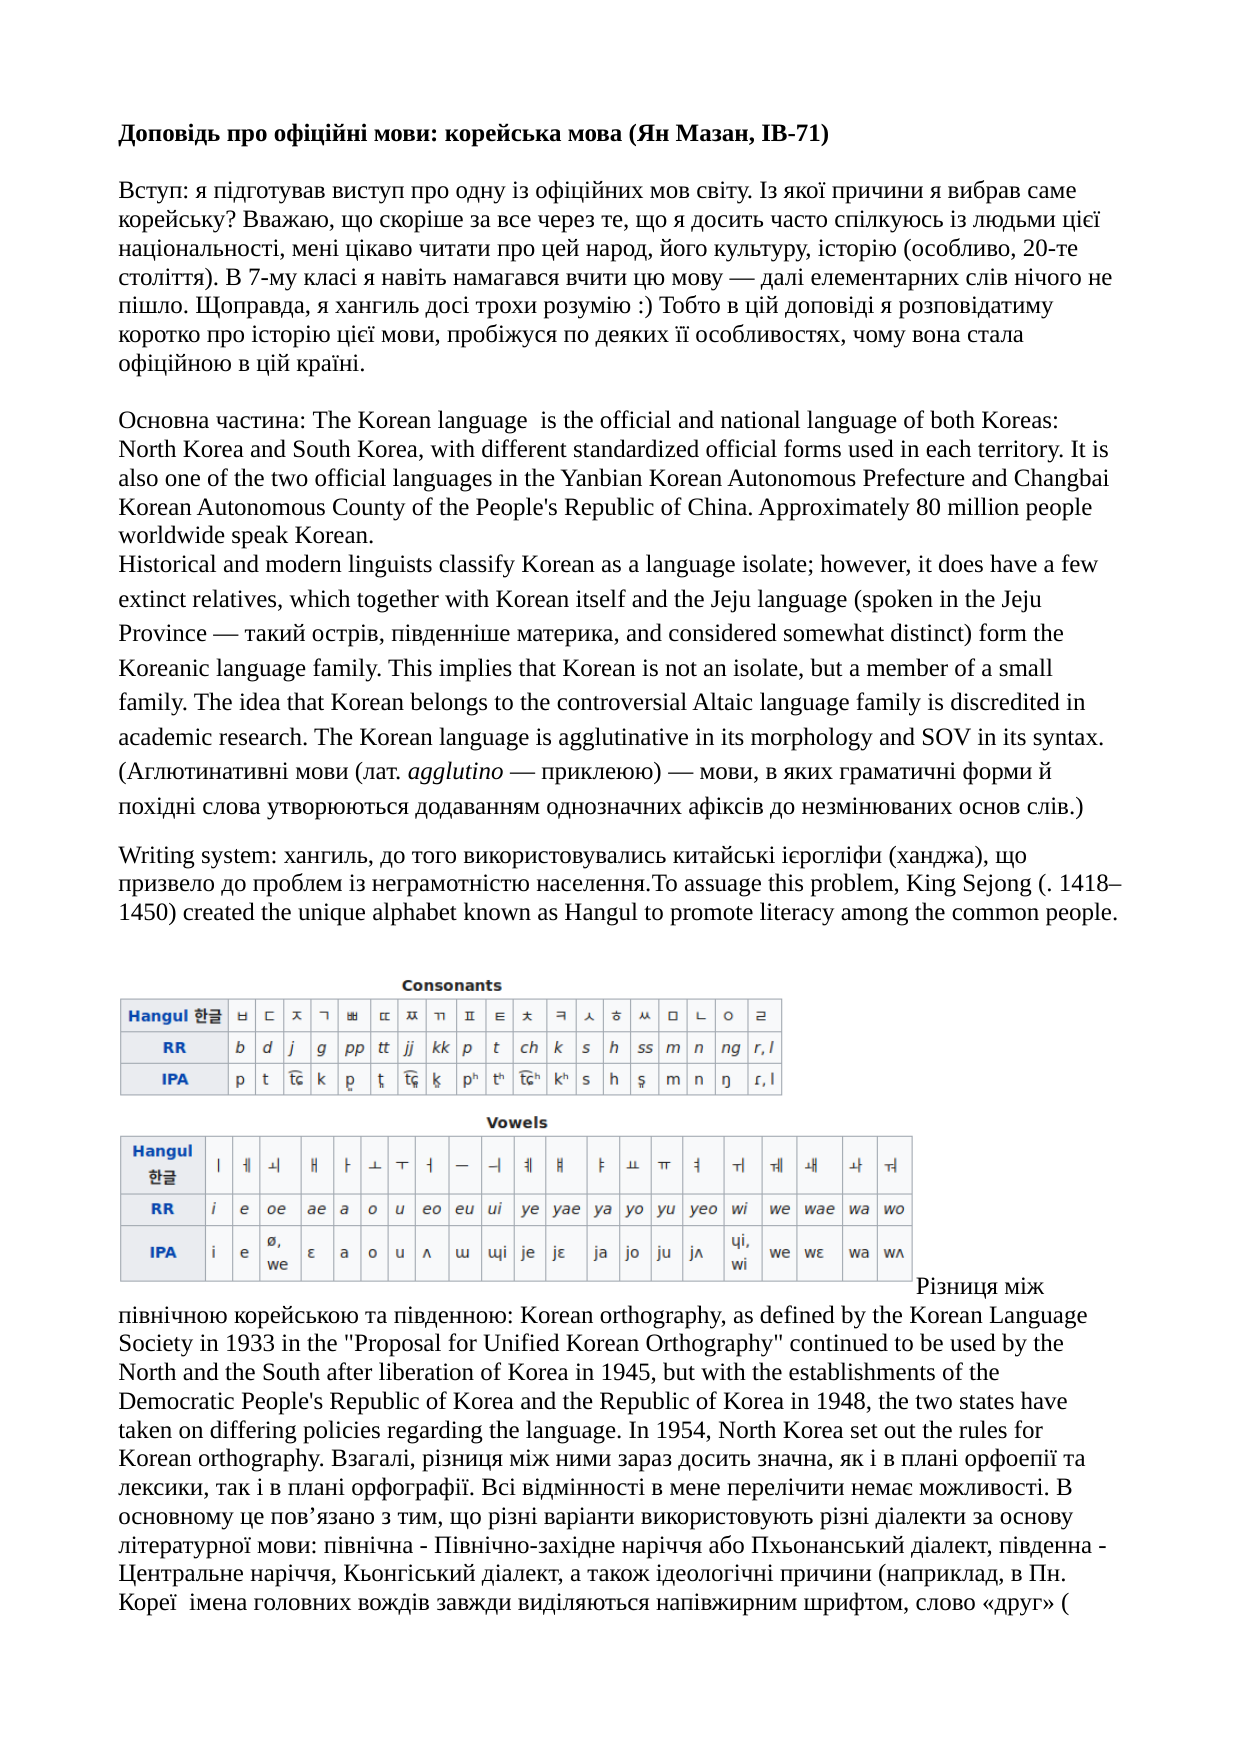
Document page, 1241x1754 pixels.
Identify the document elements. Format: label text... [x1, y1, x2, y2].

text Різниця між північною корейською та південною: Korean orthography, as defined by the Korean Language Society in 1933 in the "Proposal for Unified Korean Orthography" continued to be used by the North and the South after liberation of Korea in 1945, but with the establishments of the Democratic People's Republic of Korea and the Republic of Korea in 1948, the two states have taken on differing policies regarding the language. In 1954, North Korea set out the rules for Korean orthography. Взагалі, різниця між ними зараз досить значна, як і в плані орфоепії та лексики, так і в плані орфографії. Всі відмінності в мене перелічити немає можливості. В основному це пов’язано з тим, що різні варіанти використовують різні діалекти за основу літературної мови: північна - Північно-західне наріччя або Пхьонанський діалект, південна - Центральне наріччя, Кьонгіський діалект, а також ідеологічні причини (наприклад, в Пн. Кореї імена головних вождів завжди виділяються напівжирним шрифтом, слово «друг» ( [118, 1271, 1122, 1616]
text Вступ: я підготував виступ про одну із офіційних мов світу. Із якої причини я вибрав саме корейську? Вважаю, що скоріше за все через те, що я досить часто спілкуюсь із людьми цієї національності, мені цікаво читати про цей народ, його культуру, історію (особливо, 20-те століття). В 7-му класі я навіть намагався вчити цю мову — далі елементарних слів нічого не пішло. Щоправда, я хангиль досі трохи розумію :) Тобто в цій доповіді я розповідатиму коротко про історію цієї мови, пробіжуся по деяких її особливостях, чому вона стала офіційною в цій країні. [118, 176, 1122, 377]
text Доповідь про офіційні мови: корейська мова (Ян Мазан, ІВ-71) [118, 118, 1122, 147]
text Historical and modern linguists classify Korean as a language isolate; however, it does have a few extinct relatives, which together with Korean itself and the Jeju language (spoken in the Jeju Province — такий острів, південніше материка, and considered somewhat distinct) form the Koreanic language family. This implies that Korean is not an isolate, but a member of a small family. The idea that Korean belongs to the controversial Altaic language family is discredited in academic research. The Korean language is agglutinative in its morphology and SOV in its syntax. (Аглютинативні мови (лат. agglutino — приклеюю) — мови, в яких граматичні форми й похідні слова утворюються додаванням однозначних афіксів до незмінюваних основ слів.) [118, 549, 1122, 819]
text Writing system: хангиль, до того використовувались китайські ієрогліфи (ханджа), що призвело до проблем із неграмотністю населення.To assuage this problem, King Sejong (. 1418–1450) created the unique alphabet known as Hangul to promote literacy among the common people. [118, 840, 1122, 926]
text Основна частина: The Korean language is the official and national language of both Koreas: North Korea and South Korea, with different standardized official forms used in each territory. It is also one of the two official languages in the Yanbian Korean Autonomous Prefecture and Changbai Korean Autonomous County of the People's Republic of China. Approximately 80 million people worldwide speak Korean. [118, 406, 1122, 549]
picture [118, 967, 916, 1285]
